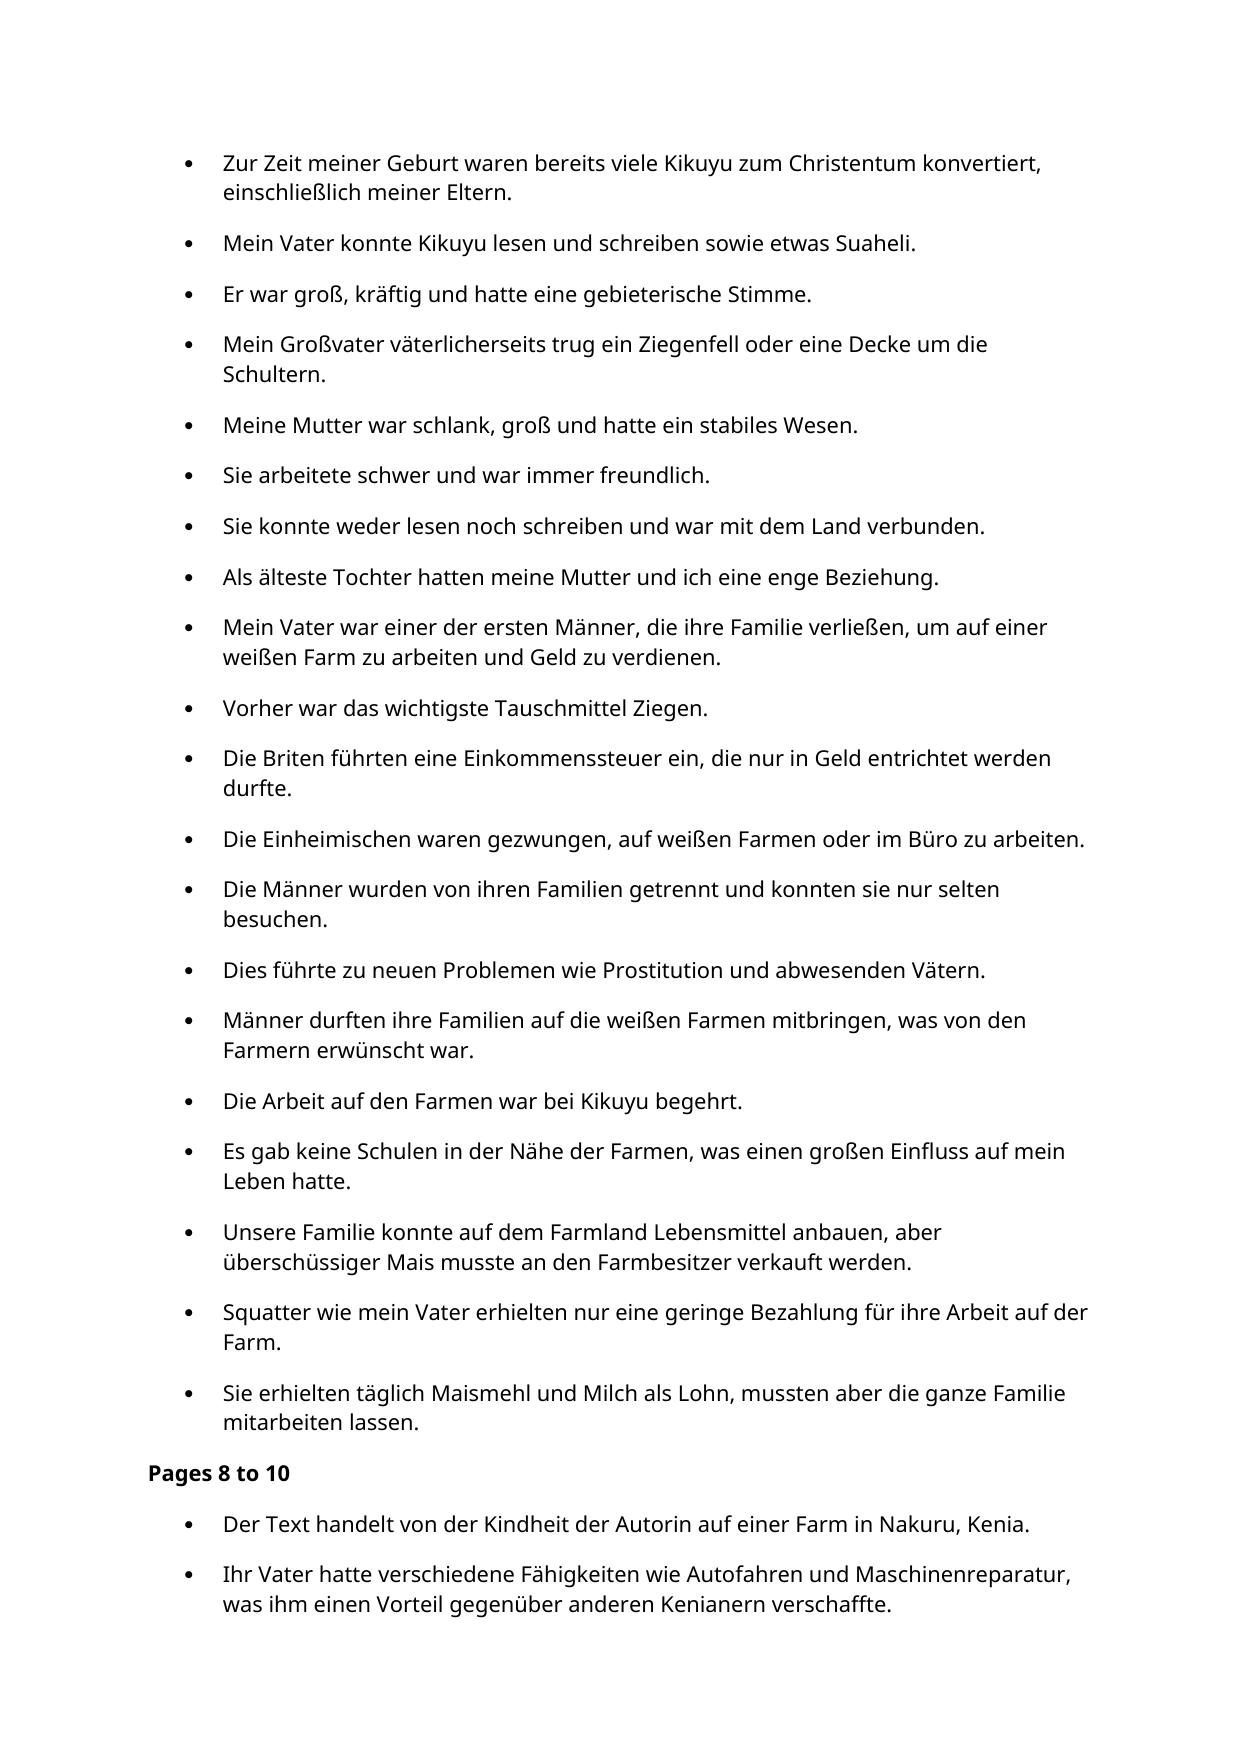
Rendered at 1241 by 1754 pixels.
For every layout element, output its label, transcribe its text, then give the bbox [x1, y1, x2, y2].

text Pages 8 to 10 [148, 1458, 1093, 1488]
list Sie arbeitete schwer und war immer freundlich. [185, 460, 1093, 490]
list Die Briten führten eine Einkommenssteuer ein, die nur in Geld entrichtet werden durfte. [185, 743, 1093, 803]
list Als älteste Tochter hatten meine Mutter und ich eine enge Beziehung. [185, 562, 1093, 591]
list Der Text handelt von der Kindheit der Autorin auf einer Farm in Nakuru, Kenia. [185, 1509, 1093, 1538]
list Sie konnte weder lesen noch schreiben und war mit dem Land verbunden. [185, 511, 1093, 541]
list Mein Vater konnte Kikuyu lesen und schreiben sowie etwas Suaheli. [185, 228, 1093, 258]
list Dies führte zu neuen Problemen wie Prostitution und abwesenden Vätern. [185, 955, 1093, 984]
list Mein Großvater väterlicherseits trug ein Ziegenfell oder eine Decke um die Schultern. [185, 329, 1093, 389]
list Meine Mutter war schlank, groß und hatte ein stabiles Wesen. [185, 410, 1093, 439]
list Unsere Familie konnte auf dem Farmland Lebensmittel anbauen, aber überschüssiger Mais musste an den Farmbesitzer verkauft werden. [185, 1217, 1093, 1276]
list Mein Vater war einer der ersten Männer, die ihre Familie verließen, um auf einer weißen Farm zu arbeiten und Geld zu verdienen. [185, 612, 1093, 672]
list Squatter wie mein Vater erhielten nur eine geringe Bezahlung für ihre Arbeit auf der Farm. [185, 1297, 1093, 1357]
list Vorher war das wichtigste Tauschmittel Ziegen. [185, 693, 1093, 722]
list Es gab keine Schulen in der Nähe der Farmen, was einen großen Einfluss auf mein Leben hatte. [185, 1136, 1093, 1196]
list Zur Zeit meiner Geburt waren bereits viele Kikuyu zum Christentum konvertiert, einschließlich meiner Eltern. [185, 148, 1093, 207]
list Er war groß, kräftig und hatte eine gebieterische Stimme. [185, 279, 1093, 308]
list Männer durften ihre Familien auf die weißen Farmen mitbringen, was von den Farmern erwünscht war. [185, 1005, 1093, 1065]
list Ihr Vater hatte verschiedene Fähigkeiten wie Autofahren und Maschinenreparatur, was ihm einen Vorteil gegenüber anderen Kenianern verschaffte. [185, 1559, 1093, 1619]
list Die Arbeit auf den Farmen war bei Kikuyu begehrt. [185, 1086, 1093, 1116]
list Sie erhielten täglich Maismehl und Milch als Lohn, mussten aber die ganze Familie mitarbeiten lassen. [185, 1378, 1093, 1437]
list Die Männer wurden von ihren Familien getrennt und konnten sie nur selten besuchen. [185, 874, 1093, 934]
list Die Einheimischen waren gezwungen, auf weißen Farmen oder im Büro zu arbeiten. [185, 824, 1093, 853]
